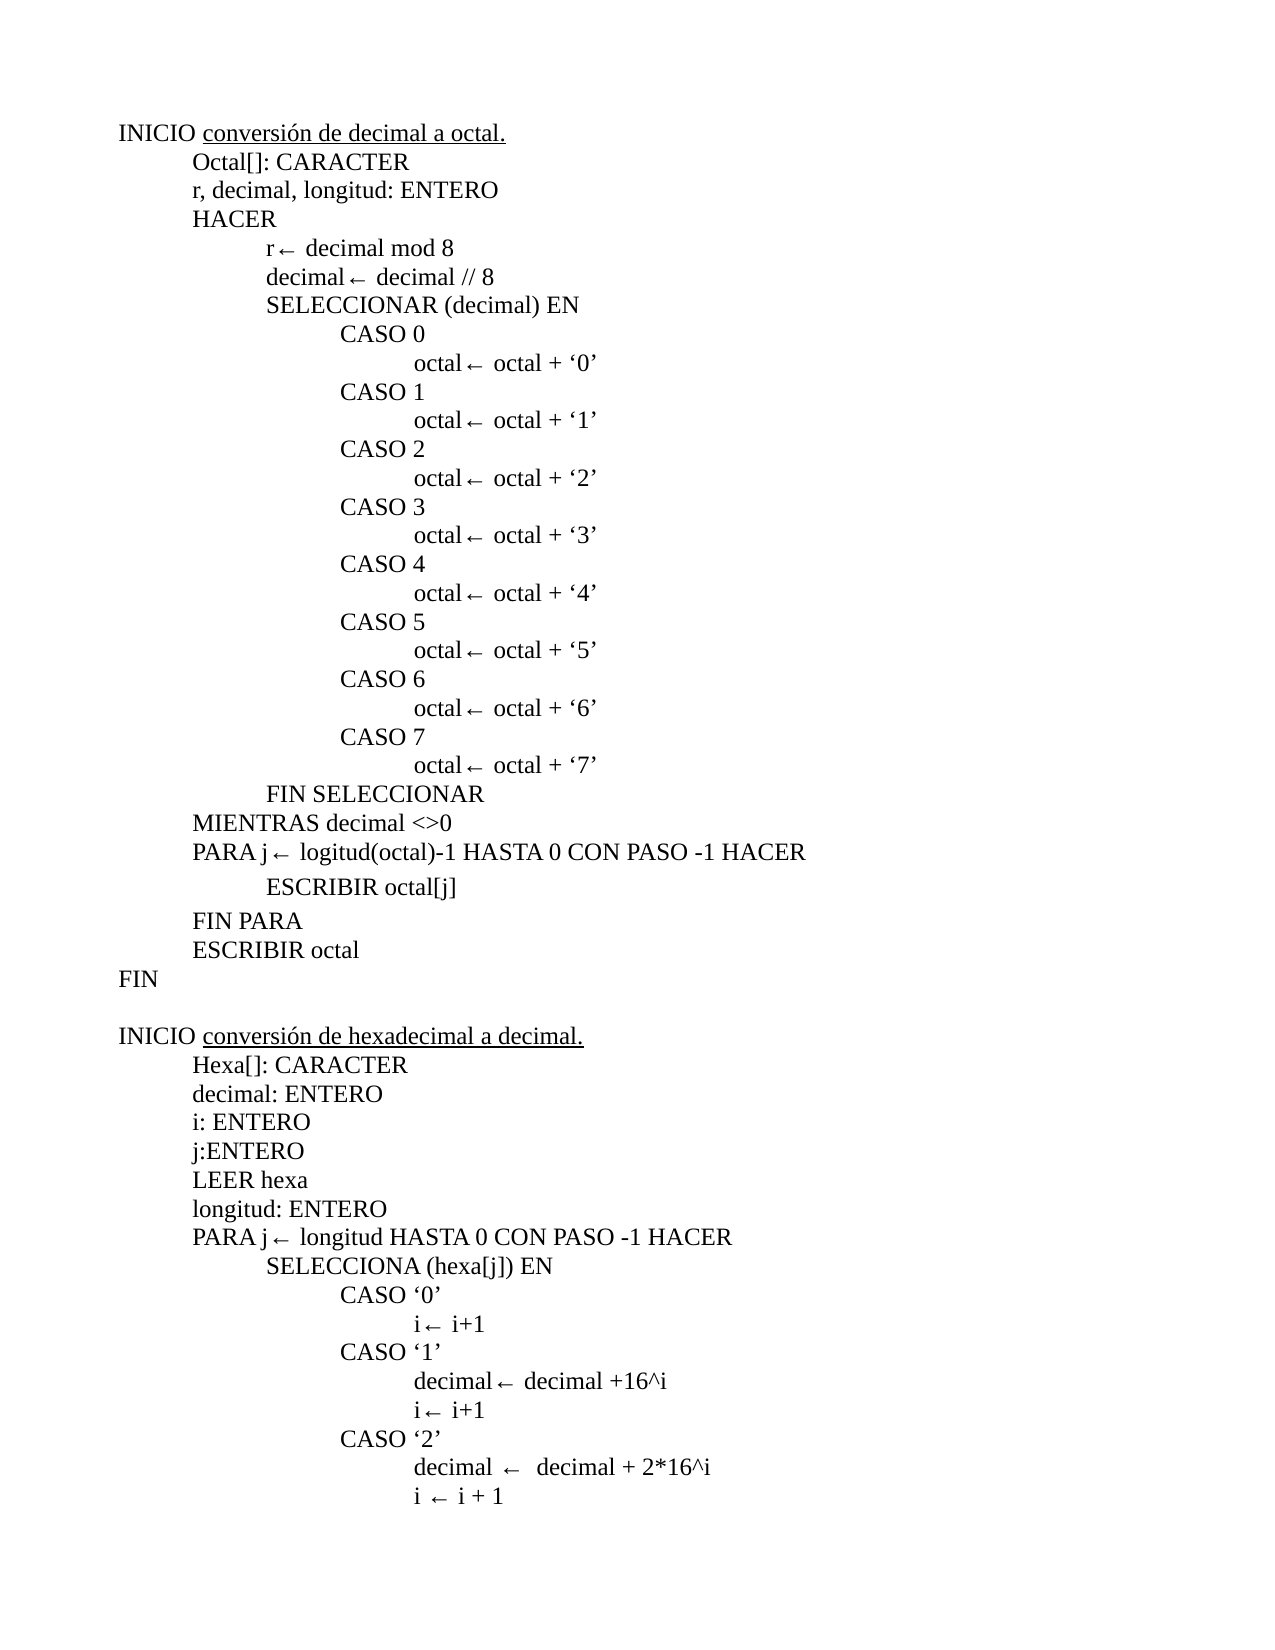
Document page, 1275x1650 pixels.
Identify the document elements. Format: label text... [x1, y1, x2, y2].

text PARA j← logitud(octal)-1 HASTA 0 CON PASO -1 HACER [118, 837, 1157, 866]
text FIN PARA [118, 906, 1157, 935]
text r← decimal mod 8 [118, 233, 1157, 262]
text ESCRIBIR octal[j] [118, 872, 1157, 900]
text r, decimal, longitud: ENTERO [118, 176, 1157, 204]
text FIN SELECCIONAR [118, 779, 1157, 808]
text i← i+1 [118, 1395, 1157, 1424]
text FIN [118, 964, 1157, 992]
text longitud: ENTERO [118, 1194, 1157, 1222]
text decimal: ENTERO [118, 1079, 1157, 1107]
text octal← octal + ‘4’ [118, 578, 1157, 607]
text SELECCIONA (hexa[j]) EN [118, 1251, 1157, 1280]
text CASO 6 [118, 664, 1157, 693]
text decimal ← decimal + 2*16^i [118, 1452, 1157, 1481]
text Hexa[]: CARACTER [118, 1050, 1157, 1079]
text HACER [118, 204, 1157, 233]
text octal← octal + ‘3’ [118, 521, 1157, 549]
text LEER hexa [118, 1165, 1157, 1194]
text CASO 7 [118, 722, 1157, 751]
text i: ENTERO [118, 1107, 1157, 1136]
text decimal← decimal // 8 [118, 262, 1157, 291]
text INICIO conversión de hexadecimal a decimal. [118, 1021, 1157, 1050]
text octal← octal + ‘5’ [118, 636, 1157, 664]
text CASO ‘1’ [118, 1337, 1157, 1366]
text octal← octal + ‘6’ [118, 693, 1157, 722]
text i← i+1 [118, 1309, 1157, 1337]
text CASO ‘2’ [118, 1424, 1157, 1452]
text j:ENTERO [118, 1136, 1157, 1165]
text INICIO conversión de decimal a octal. [118, 118, 1157, 147]
text CASO 5 [118, 607, 1157, 636]
text octal← octal + ‘0’ [118, 348, 1157, 377]
text i ← i + 1 [118, 1481, 1157, 1510]
text octal← octal + ‘2’ [118, 463, 1157, 492]
text CASO 0 [118, 319, 1157, 348]
text CASO 4 [118, 549, 1157, 578]
text MIENTRAS decimal <>0 [118, 808, 1157, 837]
text CASO 1 [118, 377, 1157, 406]
text SELECCIONAR (decimal) EN [118, 291, 1157, 319]
text decimal← decimal +16^i [118, 1366, 1157, 1395]
text Octal[]: CARACTER [118, 147, 1157, 176]
text CASO 3 [118, 492, 1157, 521]
text CASO 2 [118, 434, 1157, 463]
text octal← octal + ‘7’ [118, 751, 1157, 779]
text PARA j← longitud HASTA 0 CON PASO -1 HACER [118, 1222, 1157, 1251]
text octal← octal + ‘1’ [118, 406, 1157, 434]
text ESCRIBIR octal [118, 935, 1157, 964]
text CASO ‘0’ [118, 1280, 1157, 1309]
